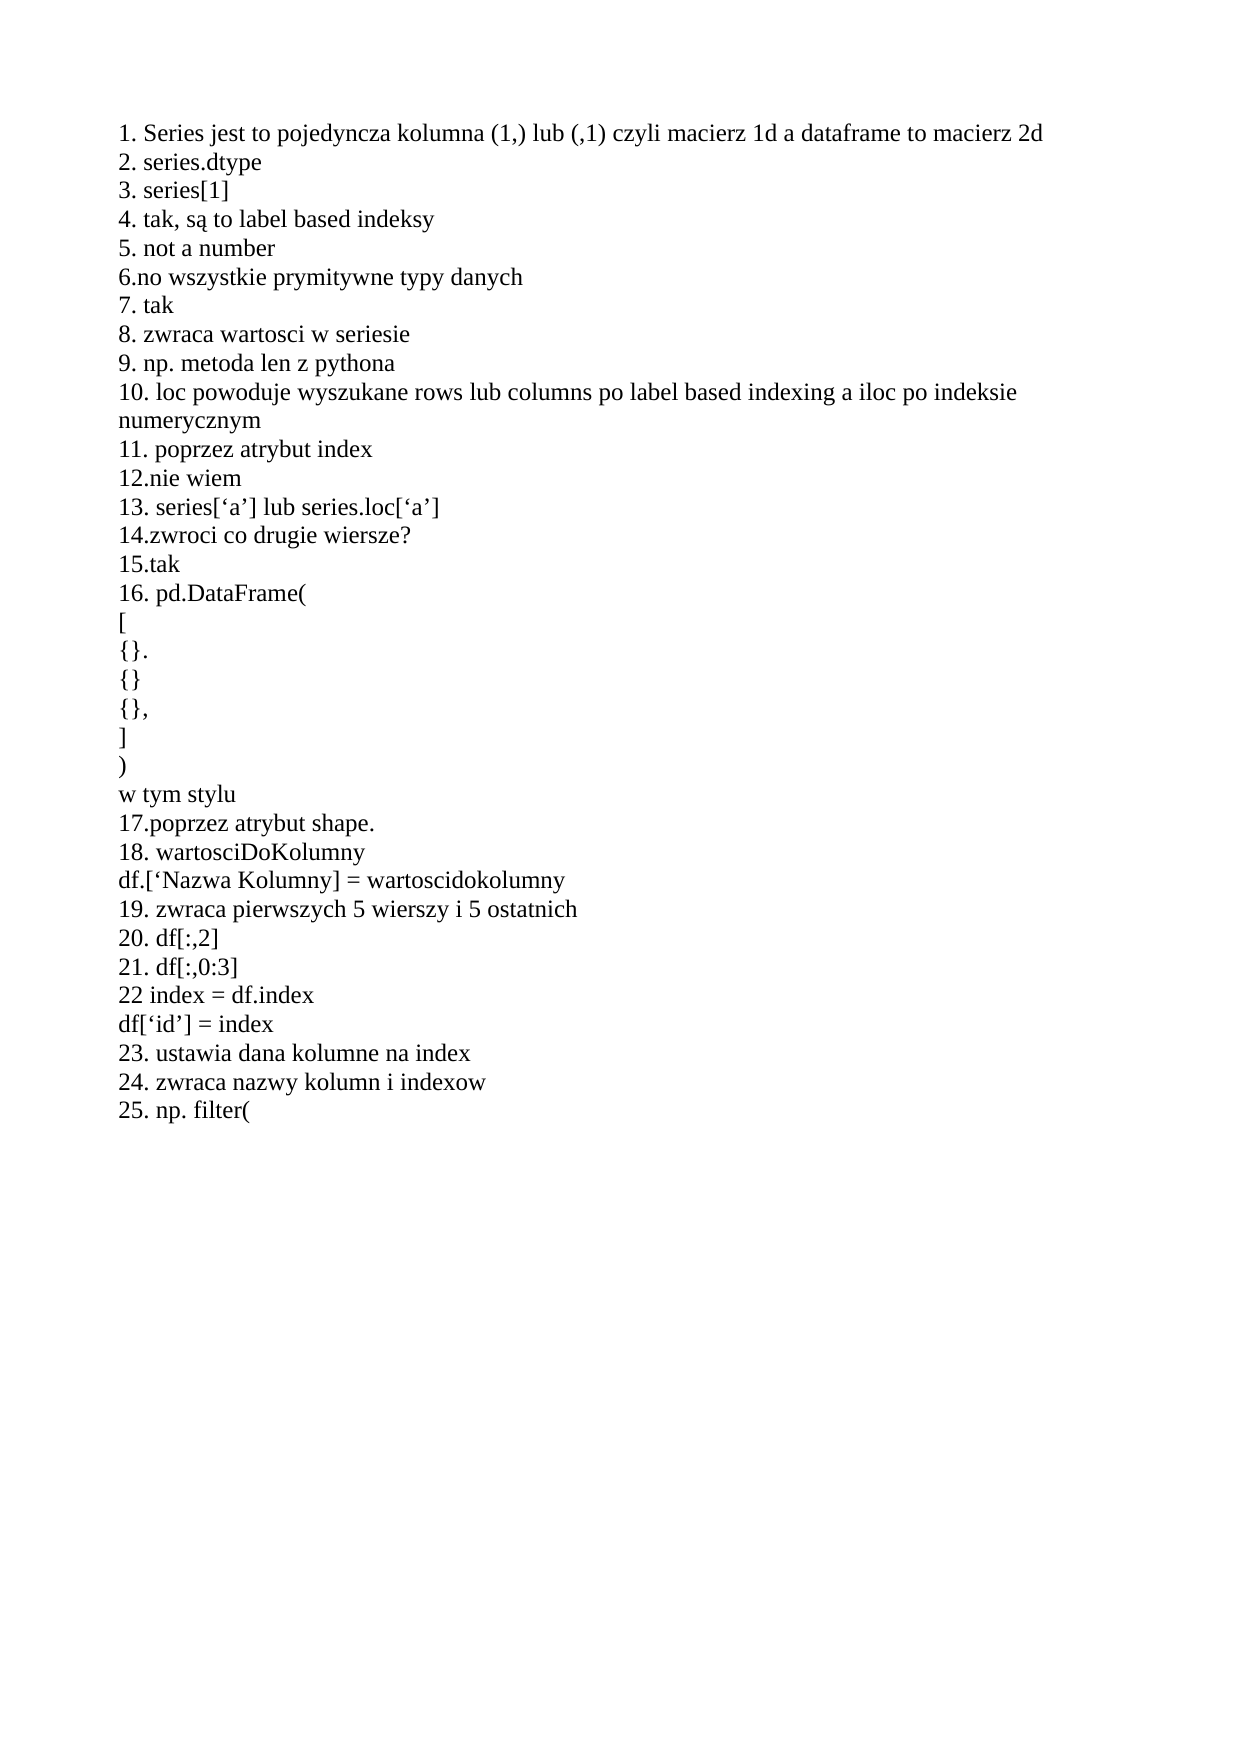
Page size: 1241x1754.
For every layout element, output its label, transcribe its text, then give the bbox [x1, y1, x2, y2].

text 21. df[:,0:3] [118, 952, 1122, 981]
text 17.poprzez atrybut shape. [118, 808, 1122, 837]
text 25. np. filter( [118, 1096, 1122, 1124]
text df[‘id’] = index [118, 1009, 1122, 1038]
text 5. not a number [118, 233, 1122, 262]
text {} [118, 664, 1122, 693]
text 23. ustawia dana kolumne na index [118, 1038, 1122, 1067]
text 4. tak, są to label based indeksy [118, 204, 1122, 233]
text 2. series.dtype [118, 147, 1122, 176]
text 15.tak [118, 549, 1122, 578]
text 11. poprzez atrybut index [118, 434, 1122, 463]
text 13. series[‘a’] lub series.loc[‘a’] [118, 492, 1122, 521]
text w tym stylu [118, 779, 1122, 808]
text 19. zwraca pierwszych 5 wierszy i 5 ostatnich [118, 894, 1122, 923]
text 8. zwraca wartosci w seriesie [118, 319, 1122, 348]
text 3. series[1] [118, 176, 1122, 204]
text 14.zwroci co drugie wiersze? [118, 521, 1122, 549]
text ) [118, 751, 1122, 779]
text 6.no wszystkie prymitywne typy danych [118, 262, 1122, 291]
text {}, [118, 693, 1122, 722]
text ] [118, 722, 1122, 751]
text 12.nie wiem [118, 463, 1122, 492]
text 20. df[:,2] [118, 923, 1122, 952]
text [ [118, 607, 1122, 636]
text 10. loc powoduje wyszukane rows lub columns po label based indexing a iloc po indeksie numerycznym [118, 377, 1122, 434]
text 9. np. metoda len z pythona [118, 348, 1122, 377]
text 22 index = df.index [118, 981, 1122, 1009]
text 1. Series jest to pojedyncza kolumna (1,) lub (,1) czyli macierz 1d a dataframe to macierz 2d [118, 118, 1122, 147]
text df.[‘Nazwa Kolumny] = wartoscidokolumny [118, 866, 1122, 894]
text 16. pd.DataFrame( [118, 578, 1122, 607]
text 18. wartosciDoKolumny [118, 837, 1122, 866]
text 24. zwraca nazwy kolumn i indexow [118, 1067, 1122, 1096]
text 7. tak [118, 291, 1122, 319]
text {}. [118, 636, 1122, 664]
